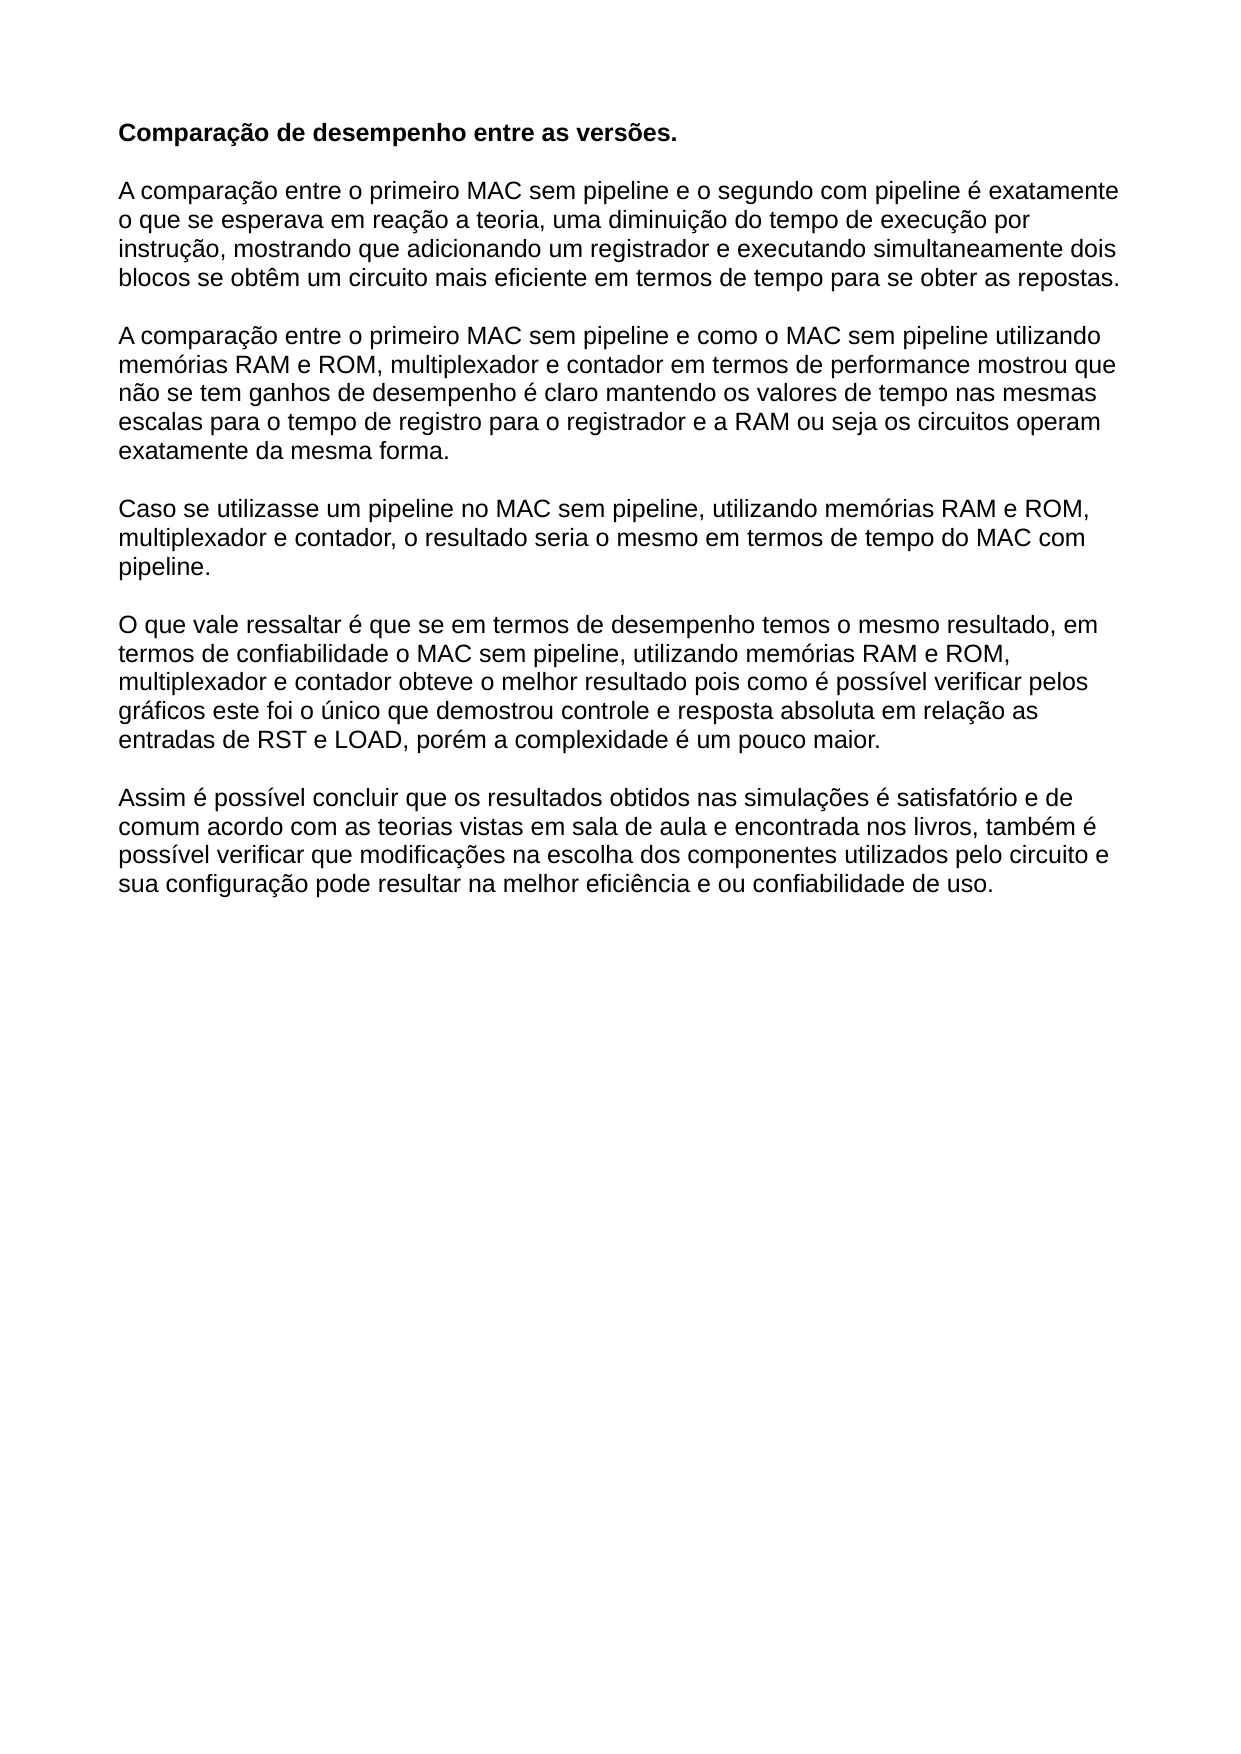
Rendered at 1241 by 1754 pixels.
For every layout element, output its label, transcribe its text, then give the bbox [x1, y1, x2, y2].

text O que vale ressaltar é que se em termos de desempenho temos o mesmo resultado, em termos de confiabilidade o MAC sem pipeline, utilizando memórias RAM e ROM, multiplexador e contador obteve o melhor resultado pois como é possível verificar pelos gráficos este foi o único que demostrou controle e resposta absoluta em relação as entradas de RST e LOAD, porém a complexidade é um pouco maior. [118, 610, 1122, 753]
text Comparação de desempenho entre as versões. [118, 118, 1122, 147]
text A comparação entre o primeiro MAC sem pipeline e o segundo com pipeline é exatamente o que se esperava em reação a teoria, uma diminuição do tempo de execução por instrução, mostrando que adicionando um registrador e executando simultaneamente dois blocos se obtêm um circuito mais eficiente em termos de tempo para se obter as repostas. [118, 176, 1122, 291]
text A comparação entre o primeiro MAC sem pipeline e como o MAC sem pipeline utilizando memórias RAM e ROM, multiplexador e contador em termos de performance mostrou que não se tem ganhos de desempenho é claro mantendo os valores de tempo nas mesmas escalas para o tempo de registro para o registrador e a RAM ou seja os circuitos operam exatamente da mesma forma. [118, 321, 1122, 464]
text Assim é possível concluir que os resultados obtidos nas simulações é satisfatório e de comum acordo com as teorias vistas em sala de aula e encontrada nos livros, também é possível verificar que modificações na escolha dos componentes utilizados pelo circuito e sua configuração pode resultar na melhor eficiência e ou confiabilidade de uso. [118, 783, 1122, 898]
text Caso se utilizasse um pipeline no MAC sem pipeline, utilizando memórias RAM e ROM, multiplexador e contador, o resultado seria o mesmo em termos de tempo do MAC com pipeline. [118, 494, 1122, 580]
